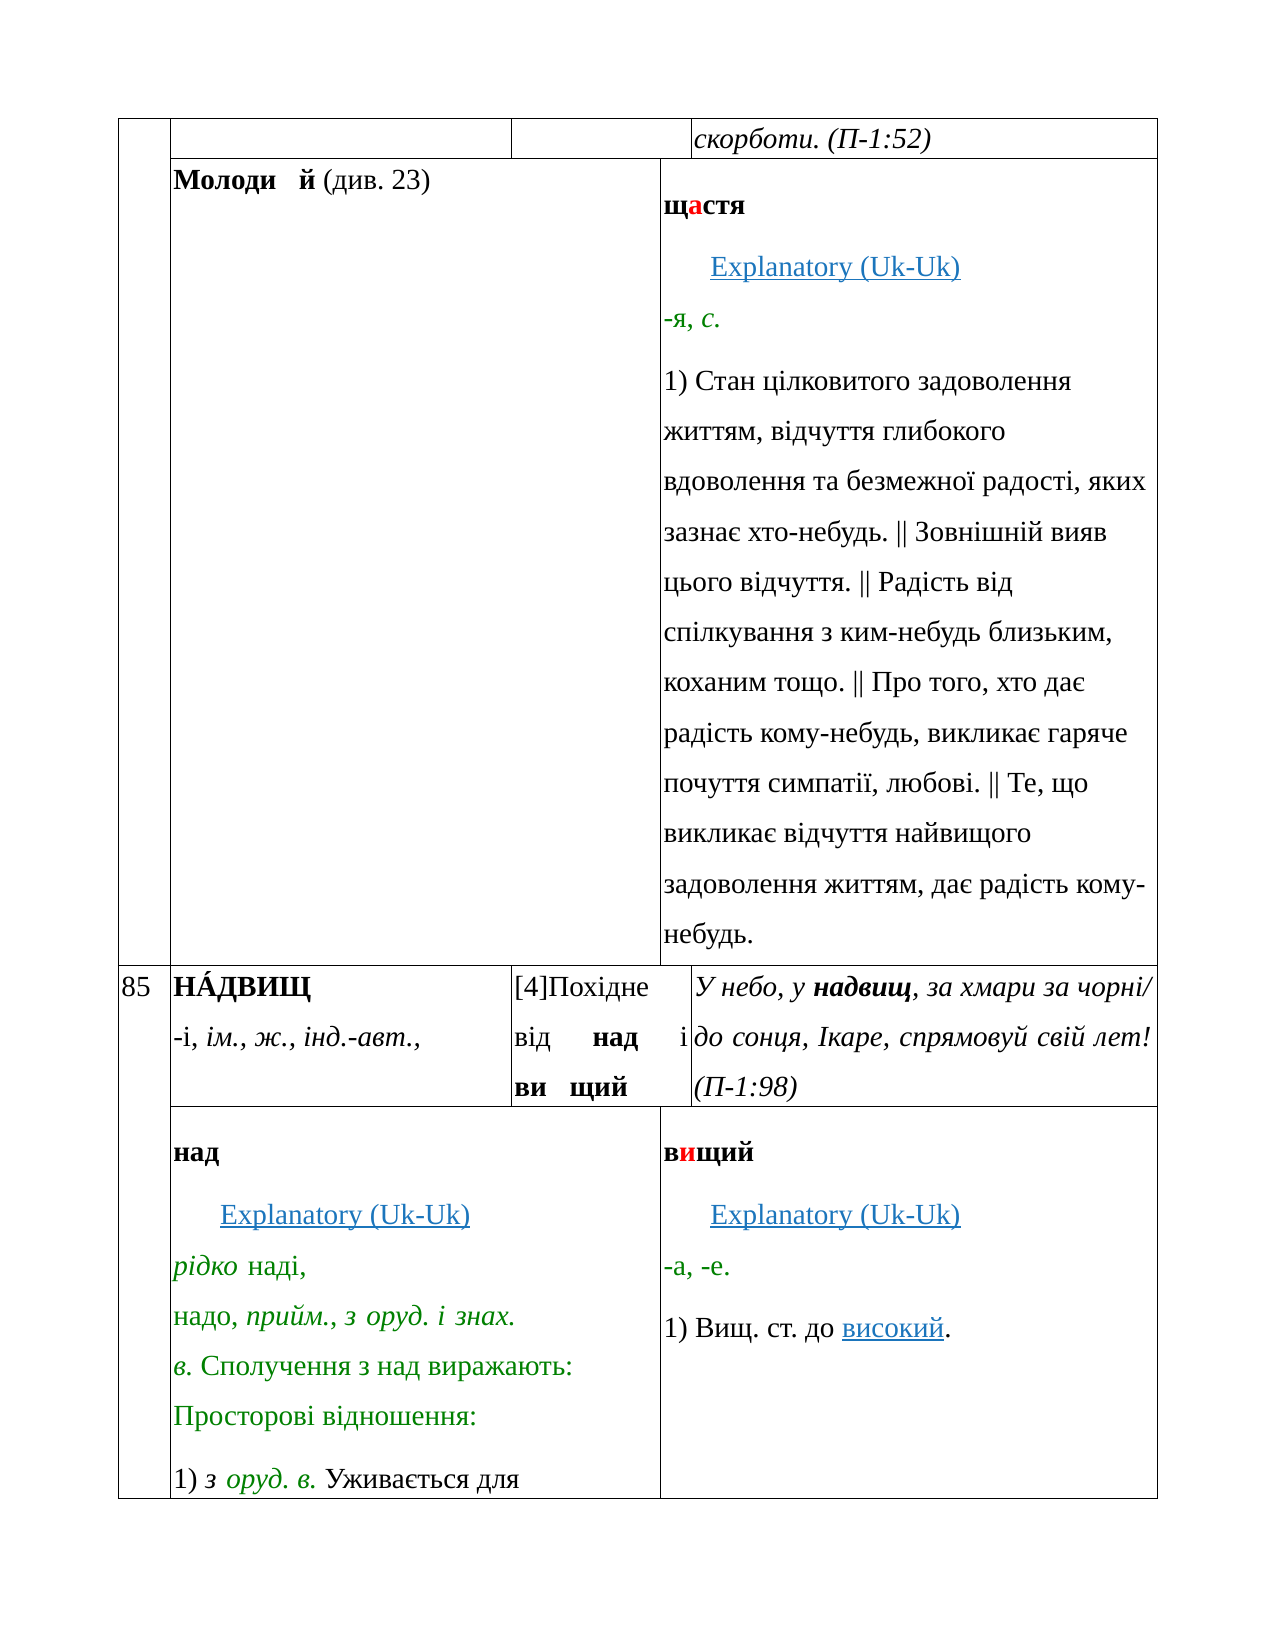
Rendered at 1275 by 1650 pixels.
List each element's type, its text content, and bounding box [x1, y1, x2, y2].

table_cell [119, 119, 170, 965]
table_cell НÁдвищ -і, ім., ж., інд.-авт., [171, 966, 511, 1106]
table_cell 85 [119, 966, 170, 1498]
table_cell [171, 119, 511, 158]
table_cell вищий Explanatory (Uk-Uk) -а, -е. 1) Вищ. ст. до високий. [661, 1107, 1157, 1498]
table_cell над Explanatory (Uk-Uk) рідко наді, надо, прийм., з оруд. і знах. в. Сполучення з над виражають: Просторові відношення: 1) з оруд. в. Уживається для [171, 1107, 660, 1498]
table_cell щастя Explanatory (Uk-Uk) -я, с. 1) Стан цілковитого задоволення життям, відчуття глибокого вдоволення та безмежної радості, яких зазнає хто-небудь. || Зовнішній вияв цього відчуття. || Радість від спілкування з ким-небудь близьким, коханим тощо. || Про того, хто дає радість кому-небудь, викликає гаряче почуття симпатії, любові. || Те, що викликає відчуття найвищого задоволення життям, дає радість кому-небудь. [661, 159, 1157, 965]
table_cell [512, 119, 691, 158]
table_cell Молодий (див. 23) [171, 159, 660, 965]
table_cell скорботи. (П-1:52) [692, 119, 1157, 158]
table_cell У небо, у надвищ, за хмари за чорні/ до сонця, Ікаре, спрямовуй свій лет! (П-1:98) [692, 966, 1157, 1106]
table_cell [4]Похідне від над і вищий [512, 966, 691, 1106]
